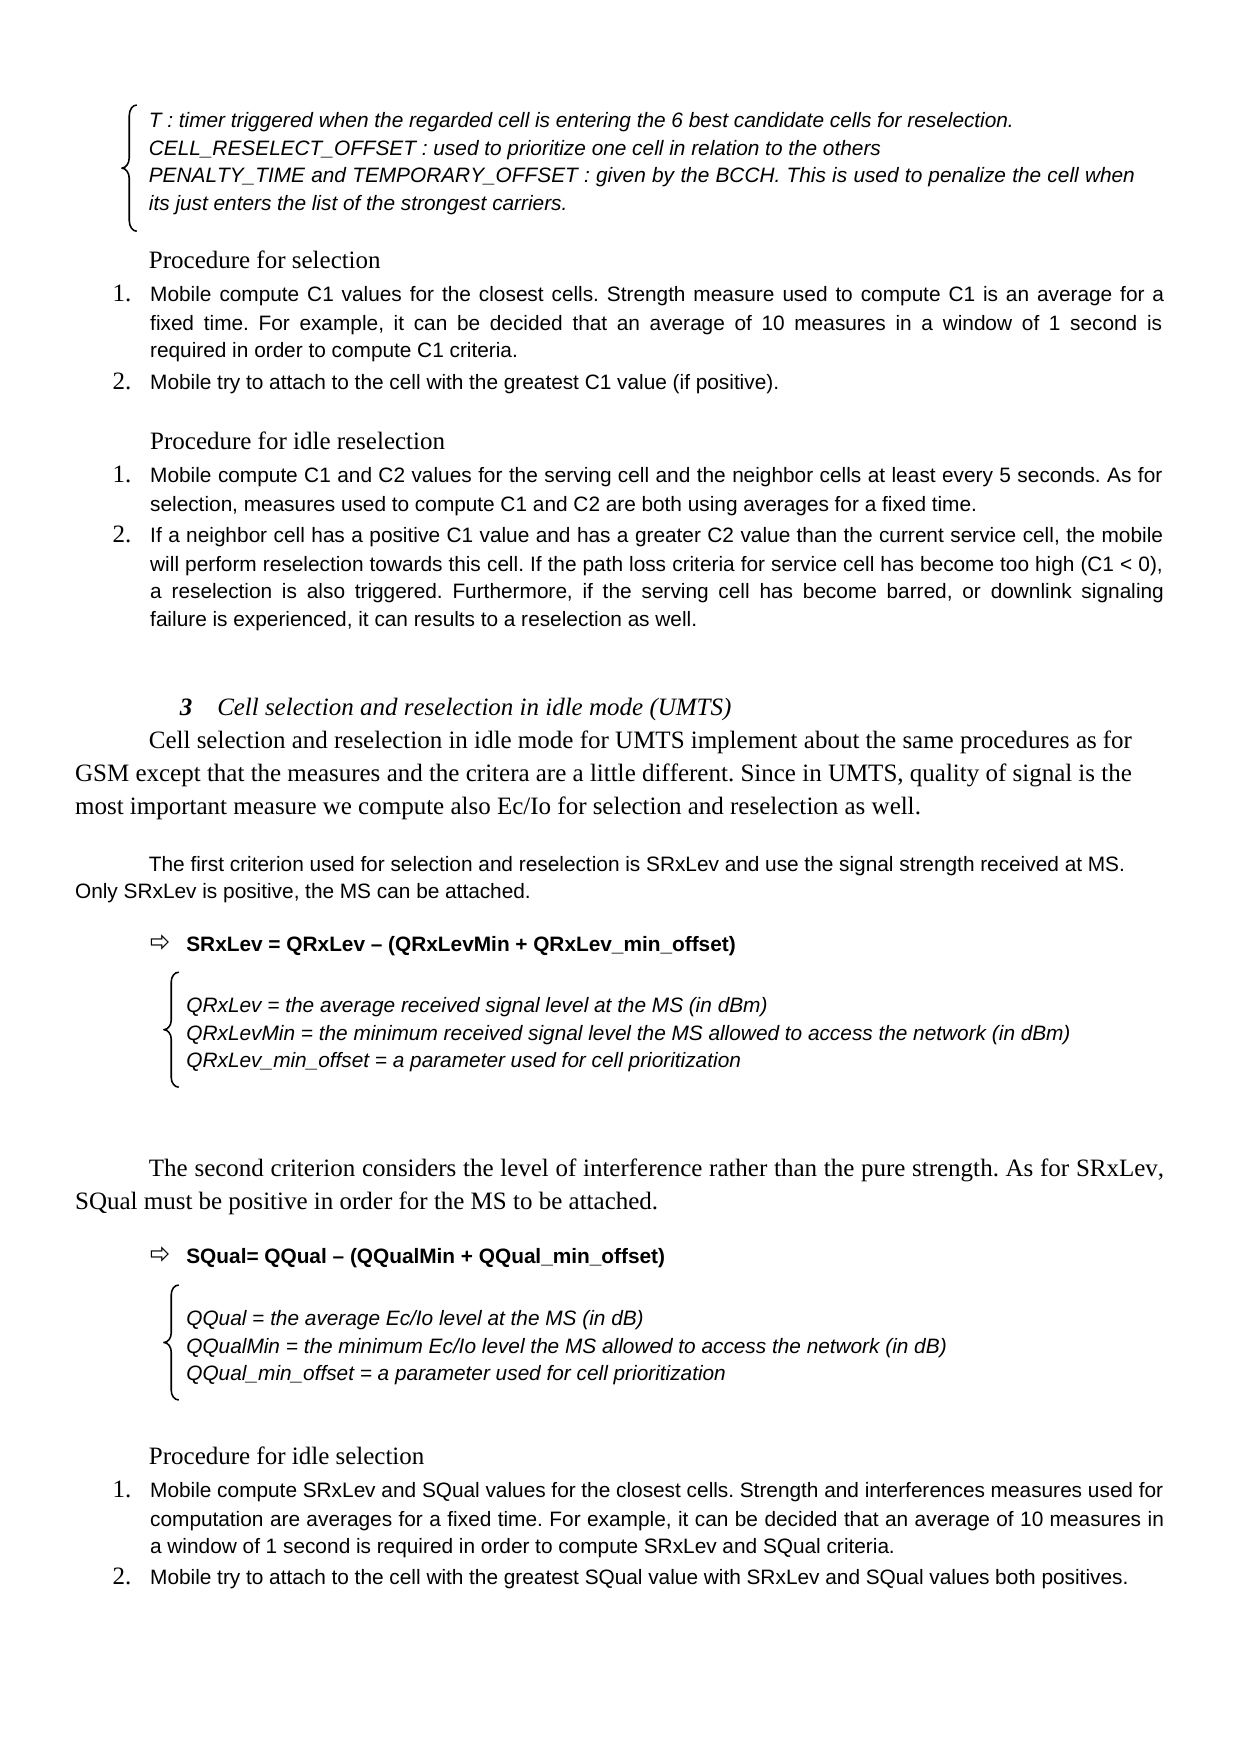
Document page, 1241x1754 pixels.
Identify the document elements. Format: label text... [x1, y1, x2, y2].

list If a neighbor cell has a positive C1 value and has a greater C2 value than the current service cell, the mobile will perform reselection towards this cell. If the path loss criteria for service cell has become too high (C1 < 0), a reselection is also triggered. Furthermore, if the serving cell has become barred, or downlink signaling failure is experienced, it can results to a reselection as well. [112, 519, 1165, 630]
text Procedure for selection [75, 246, 1138, 274]
list QQual = the average Ec/Io level at the MS (in dB) [173, 1306, 1138, 1330]
list SRxLev = QRxLev – (QRxLevMin + QRxLev_min_offset) [149, 932, 1138, 957]
text The second criterion considers the level of interference rather than the pure strength. As for SRxLev, SQual must be positive in order for the MS to be attached. [75, 1153, 1165, 1215]
list QQualMin = the minimum Ec/Io level the MS allowed to access the network (in dB) [168, 1334, 1138, 1358]
list Mobile compute SRxLev and SQual values for the closest cells. Strength and interferences measures used for computation are averages for a fixed time. For example, it can be decided that an average of 10 measures in a window of 1 second is required in order to compute SRxLev and SQual criteria. [112, 1474, 1165, 1558]
list Mobile try to attach to the cell with the greatest SQual value with SRxLev and SQual values both positives. [112, 1561, 1165, 1590]
list Mobile compute C1 values for the closest cells. Strength measure used to compute C1 is an average for a fixed time. For example, it can be decided that an average of 10 measures in a window of 1 second is required in order to compute C1 criteria. [112, 278, 1165, 362]
text The first criterion used for selection and reselection is SRxLev and use the signal strength received at MS. Only SRxLev is positive, the MS can be attached. [75, 852, 1165, 903]
list Mobile compute C1 and C2 values for the serving cell and the neighbor cells at least every 5 seconds. As for selection, measures used to compute C1 and C2 are both using averages for a fixed time. [112, 459, 1165, 516]
subtitle Cell selection and reselection in idle mode (UMTS) [179, 692, 1165, 721]
text T : timer triggered when the regarded cell is entering the 6 best candidate cells for reselection. [149, 108, 1138, 132]
list QRxLev = the average received signal level at the MS (in dBm) [173, 993, 1138, 1017]
list SQual= QQual – (QQualMin + QQual_min_offset) [149, 1244, 1138, 1269]
list Procedure for idle reselection [112, 426, 1165, 455]
list QRxLevMin = the minimum received signal level the MS allowed to access the network (in dBm) [168, 1021, 1138, 1045]
text PENALTY_TIME and TEMPORARY_OFFSET : given by the BCCH. This is used to penalize the cell when its just enters the list of the strongest carriers. [149, 163, 1138, 214]
list QRxLev_min_offset = a parameter used for cell prioritization [173, 1048, 1138, 1072]
list QQual_min_offset = a parameter used for cell prioritization [173, 1361, 1138, 1385]
text CELL_RESELECT_OFFSET : used to prioritize one cell in relation to the others [149, 136, 1138, 159]
list Mobile try to attach to the cell with the greatest C1 value (if positive). [112, 366, 1165, 394]
text Procedure for idle selection [75, 1441, 1138, 1470]
text Cell selection and reselection in idle mode for UMTS implement about the same procedures as for GSM except that the measures and the critera are a little different. Since in UMTS, quality of signal is the most important measure we compute also Ec/Io for selection and reselection as well. [75, 725, 1165, 820]
